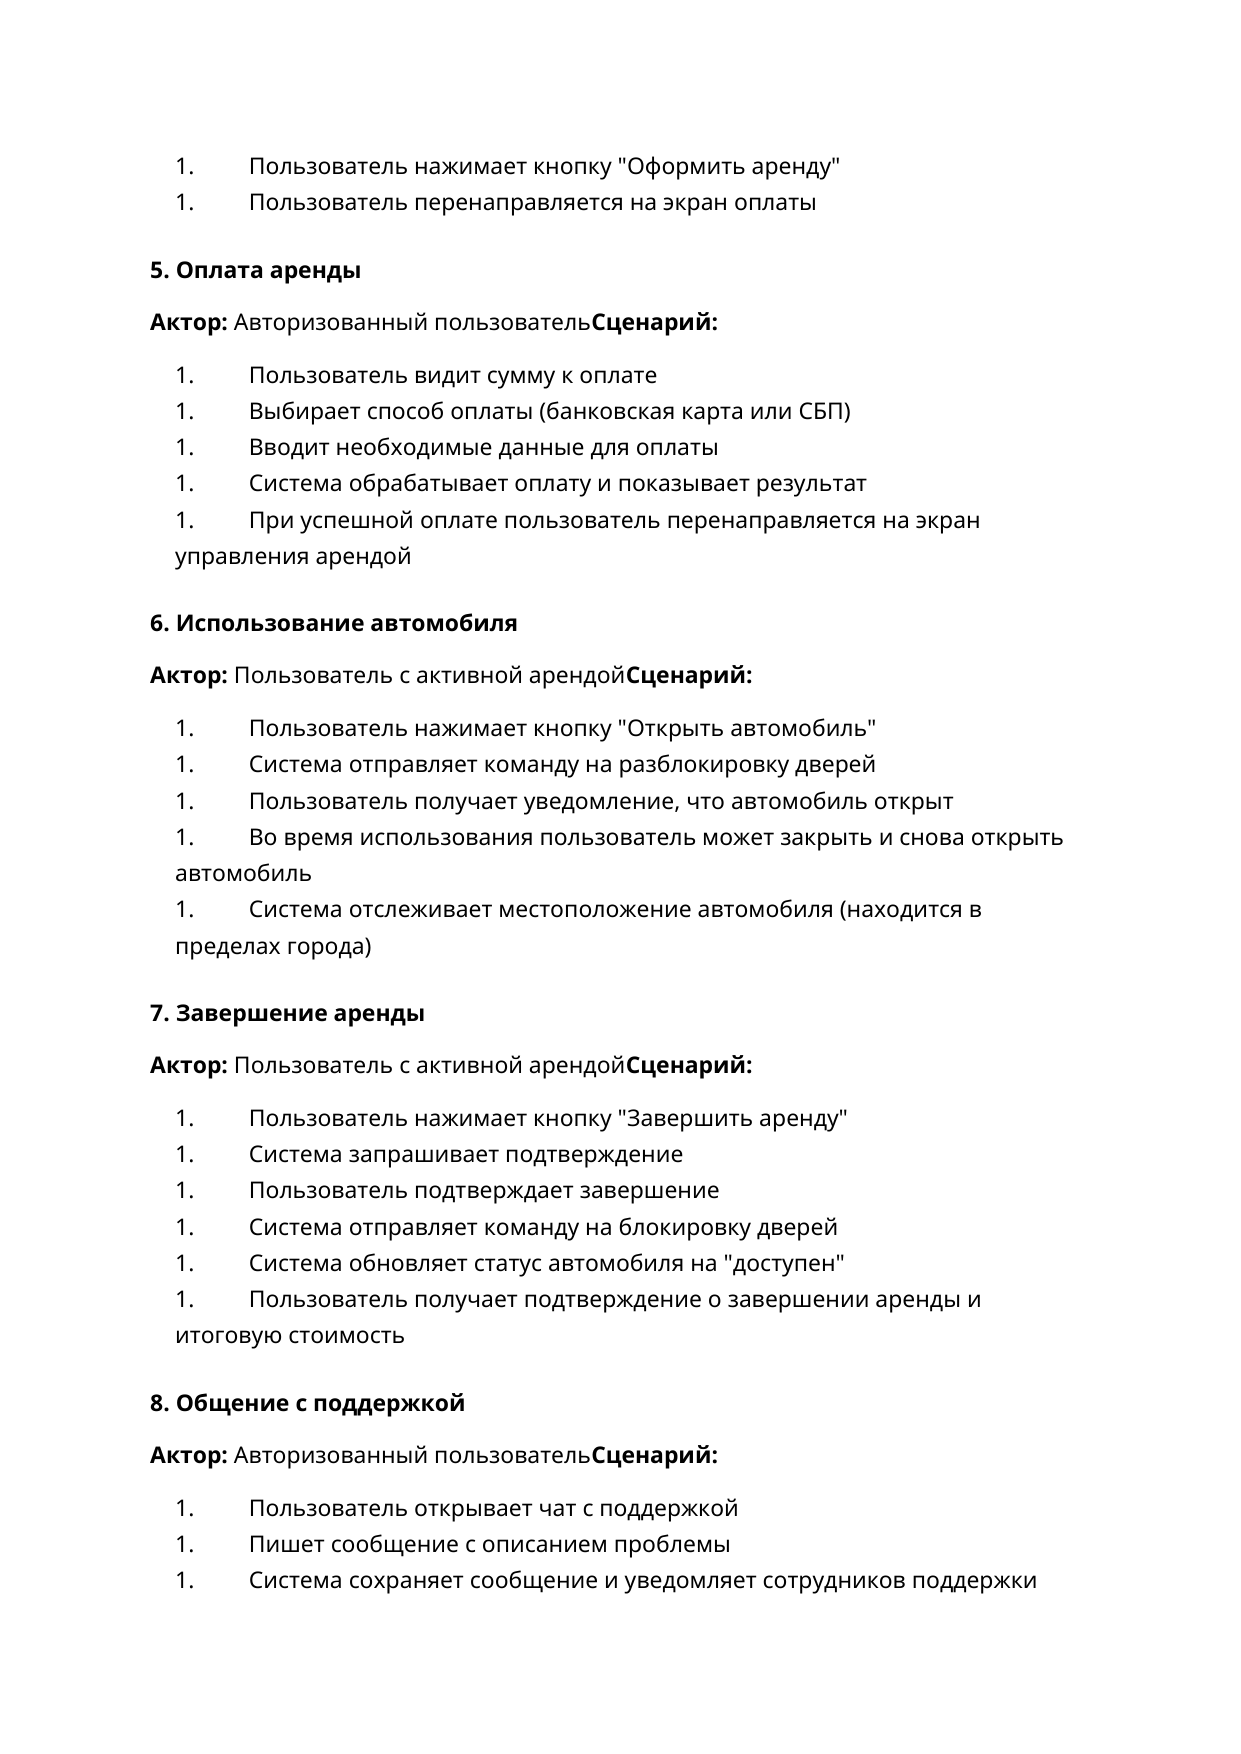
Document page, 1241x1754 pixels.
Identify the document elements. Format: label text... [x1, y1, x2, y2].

list Система отправляет команду на блокировку дверей [175, 1211, 1090, 1242]
subtitle 5. Оплата аренды [150, 254, 1090, 285]
list Система обрабатывает оплату и показывает результат [175, 467, 1090, 498]
list Система отслеживает местоположение автомобиля (находится в пределах города) [175, 893, 1090, 961]
list Пользователь видит сумму к оплате [175, 358, 1090, 390]
list Пользователь нажимает кнопку "Открыть автомобиль" [175, 712, 1090, 743]
subtitle 7. Завершение аренды [150, 997, 1090, 1028]
list Система отправляет команду на разблокировку дверей [175, 748, 1090, 779]
list Пишет сообщение с описанием проблемы [175, 1528, 1090, 1559]
list Во время использования пользователь может закрыть и снова открыть автомобиль [175, 821, 1090, 888]
text Актор: Авторизованный пользовательСценарий: [150, 306, 1090, 337]
text Актор: Авторизованный пользовательСценарий: [150, 1439, 1090, 1470]
list Пользователь получает уведомление, что автомобиль открыт [175, 784, 1090, 816]
list Пользователь перенаправляется на экран оплаты [175, 186, 1090, 217]
list Система сохраняет сообщение и уведомляет сотрудников поддержки [175, 1564, 1090, 1595]
list Вводит необходимые данные для оплаты [175, 431, 1090, 462]
list Пользователь получает подтверждение о завершении аренды и итоговую стоимость [175, 1283, 1090, 1351]
text Актор: Пользователь с активной арендойСценарий: [150, 659, 1090, 690]
list Пользователь нажимает кнопку "Завершить аренду" [175, 1102, 1090, 1133]
text Актор: Пользователь с активной арендойСценарий: [150, 1049, 1090, 1080]
list При успешной оплате пользователь перенаправляется на экран управления арендой [175, 503, 1090, 571]
subtitle 6. Использование автомобиля [150, 607, 1090, 638]
list Выбирает способ оплаты (банковская карта или СБП) [175, 395, 1090, 426]
list Пользователь нажимает кнопку "Оформить аренду" [175, 150, 1090, 181]
list Система обновляет статус автомобиля на "доступен" [175, 1247, 1090, 1278]
list Пользователь открывает чат с поддержкой [175, 1492, 1090, 1523]
list Система запрашивает подтверждение [175, 1138, 1090, 1169]
list Пользователь подтверждает завершение [175, 1174, 1090, 1206]
subtitle 8. Общение с поддержкой [150, 1387, 1090, 1418]
